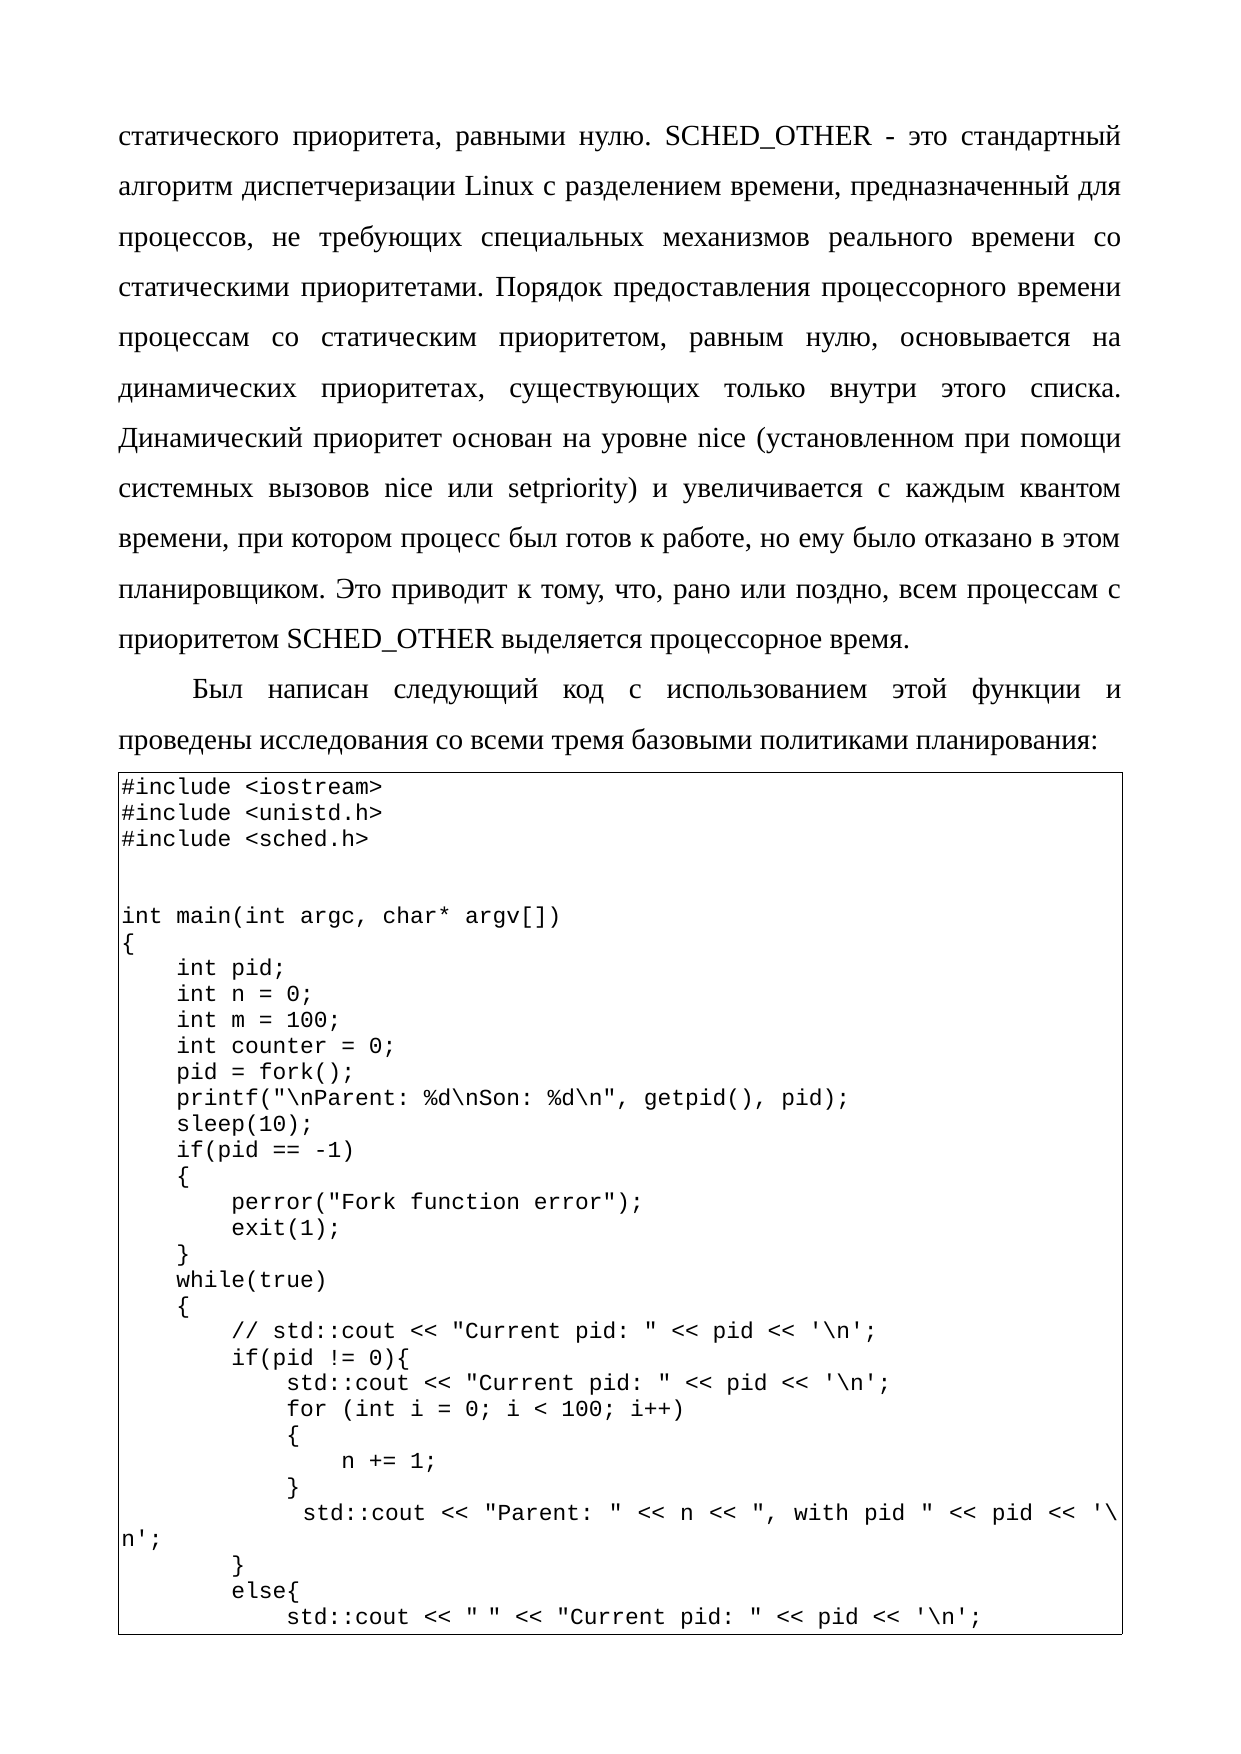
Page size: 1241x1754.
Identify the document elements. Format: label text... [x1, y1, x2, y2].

text { [119, 1421, 1122, 1447]
text std::cout << "Parent: " << n << ", with pid " << pid << '\n'; [119, 1498, 1122, 1550]
text sleep(10); [119, 1109, 1122, 1135]
text if(pid == -1) [119, 1135, 1122, 1161]
text pid = fork(); [119, 1057, 1122, 1083]
text int n = 0; [119, 980, 1122, 1006]
text } [119, 1239, 1122, 1265]
text exit(1); [119, 1213, 1122, 1239]
text } [119, 1472, 1122, 1498]
text n += 1; [119, 1447, 1122, 1472]
text std::cout << " " << "Current pid: " << pid << '\n'; [119, 1602, 1122, 1634]
text { [119, 1161, 1122, 1187]
text Был написан следующий код с использованием этой функции и проведены исследования со всеми тремя базовыми политиками планирования: [118, 672, 1122, 755]
text perror("Fork function error"); [119, 1187, 1122, 1213]
text while(true) [119, 1265, 1122, 1291]
text printf("\nParent: %d\nSon: %d\n", getpid(), pid); [119, 1083, 1122, 1109]
text #include <unistd.h> [119, 798, 1122, 824]
text { [119, 1291, 1122, 1317]
text int m = 100; [119, 1006, 1122, 1032]
text std::cout << "Current pid: " << pid << '\n'; [119, 1369, 1122, 1395]
text if(pid != 0){ [119, 1343, 1122, 1369]
text { [119, 928, 1122, 954]
text int main(int argc, char* argv[]) [119, 902, 1122, 928]
text int counter = 0; [119, 1032, 1122, 1057]
text } [119, 1550, 1122, 1576]
text for (int i = 0; i < 100; i++) [119, 1395, 1122, 1421]
text else{ [119, 1576, 1122, 1602]
text int pid; [119, 954, 1122, 980]
text статического приоритета, равными нулю. SCHED_OTHER - это стандартный алгоритм диспетчеризации Linux с разделением времени, предназначенный для процессов, не требующих специальных механизмов реального времени со статическими приоритетами. Порядок предоставления процессорного времени процессам со статическим приоритетом, равным нулю, основывается на динамических приоритетах, существующих только внутри этого списка. Динамический приоритет основан на уровне nice (установленном при помощи системных вызовов nice или setpriority) и увеличивается с каждым квантом времени, при котором процесс был готов к работе, но ему было отказано в этом планировщиком. Это приводит к тому, что, рано или поздно, всем процессам с приоритетом SCHED_OTHER выделяется процессорное время. [118, 118, 1122, 655]
text // std::cout << "Current pid: " << pid << '\n'; [119, 1317, 1122, 1343]
text #include <sched.h> [119, 824, 1122, 853]
text #include <iostream> [119, 773, 1122, 798]
